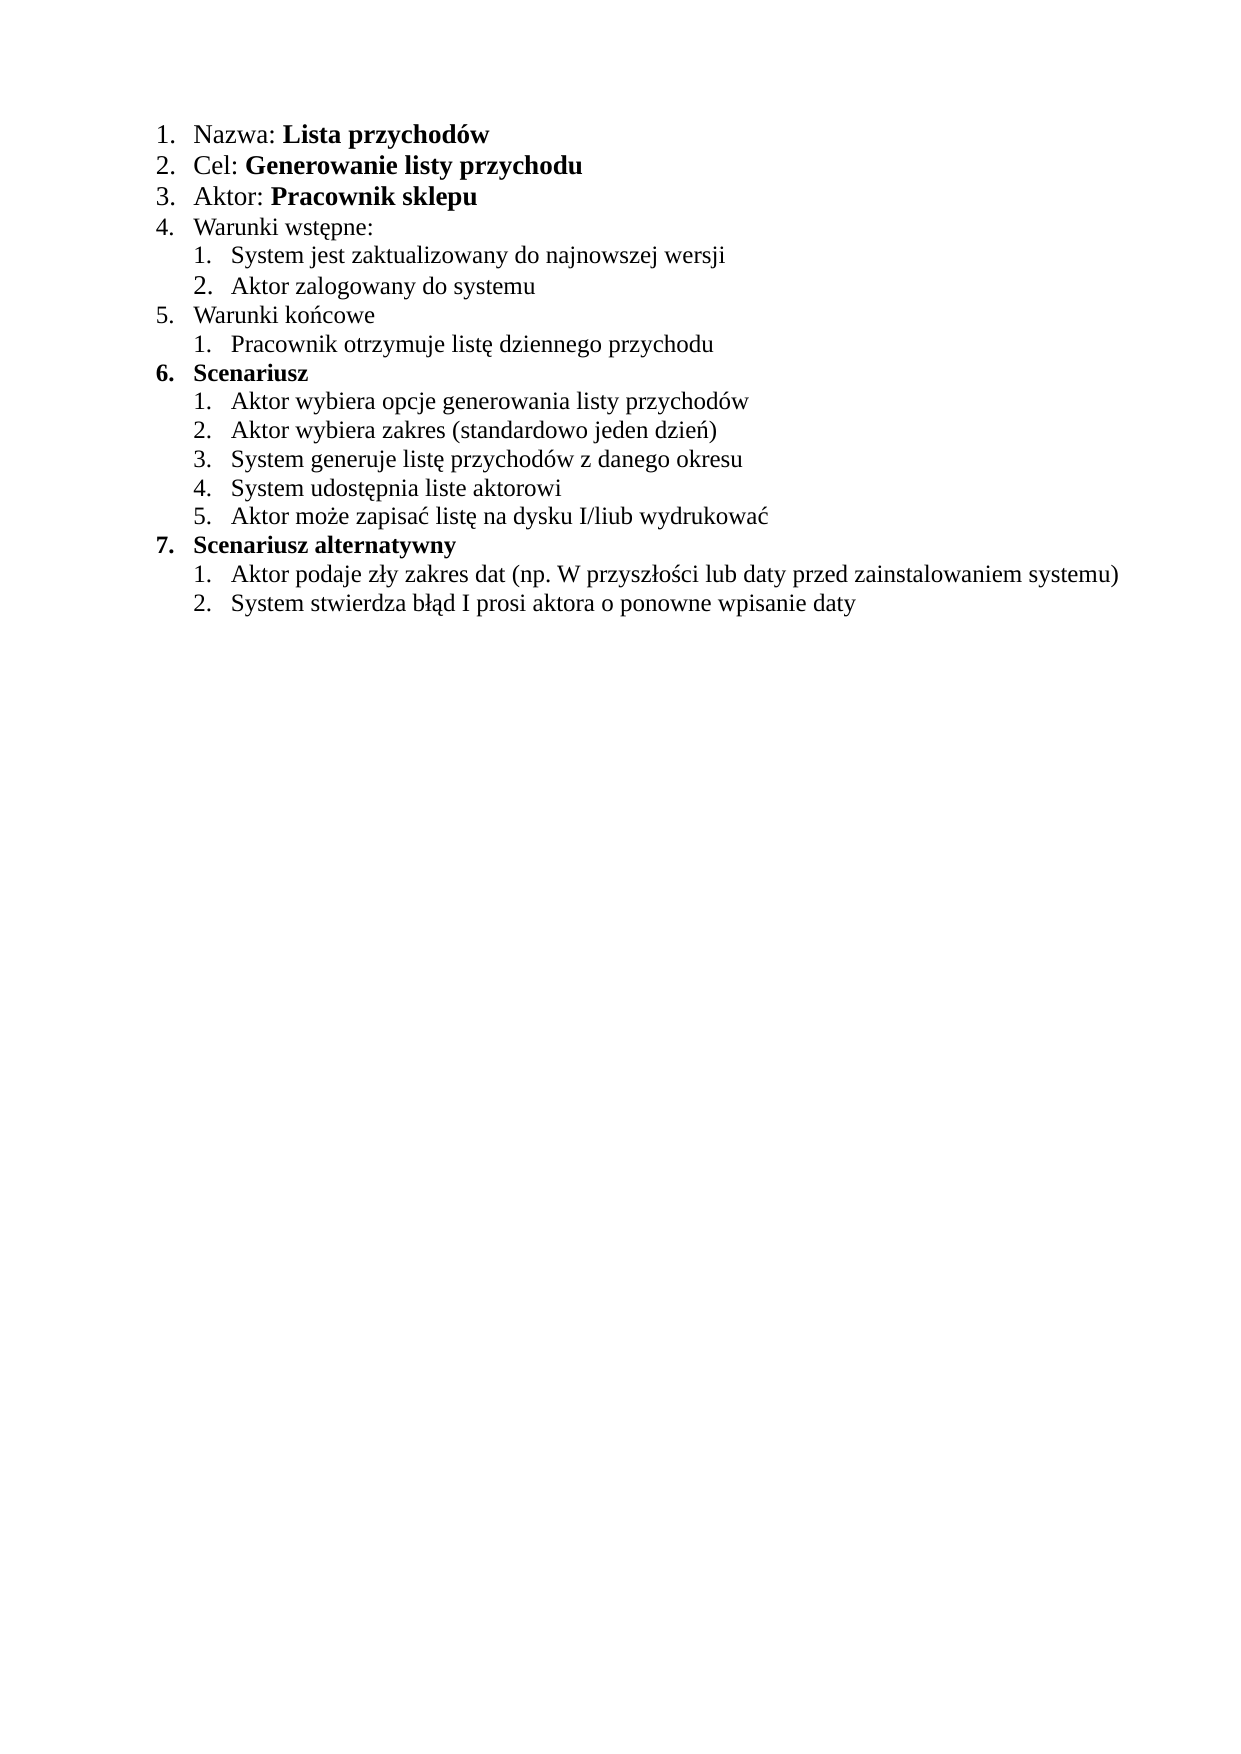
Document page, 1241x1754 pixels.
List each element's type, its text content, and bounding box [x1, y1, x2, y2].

list Aktor wybiera opcje generowania listy przychodów [193, 386, 1122, 415]
list Cel: Generowanie listy przychodu [156, 149, 1122, 180]
list System jest zaktualizowany do najnowszej wersji [193, 240, 1122, 269]
list Warunki końcowe [156, 300, 1122, 329]
list Scenariusz alternatywny [156, 530, 1122, 559]
list Aktor zalogowany do systemu [193, 269, 1122, 300]
list Aktor podaje zły zakres dat (np. W przyszłości lub daty przed zainstalowaniem systemu) [193, 559, 1122, 588]
list Scenariusz [156, 358, 1122, 386]
list Nazwa: Lista przychodów [156, 118, 1122, 149]
list Pracownik otrzymuje listę dziennego przychodu [193, 329, 1122, 358]
list Aktor: Pracownik sklepu [156, 180, 1122, 212]
list Warunki wstępne: [156, 212, 1122, 240]
list System udostępnia liste aktorowi [193, 473, 1122, 501]
list Aktor może zapisać listę na dysku I/liub wydrukować [193, 501, 1122, 530]
list System stwierdza błąd I prosi aktora o ponowne wpisanie daty [193, 588, 1122, 616]
list System generuje listę przychodów z danego okresu [193, 444, 1122, 473]
list Aktor wybiera zakres (standardowo jeden dzień) [193, 415, 1122, 444]
